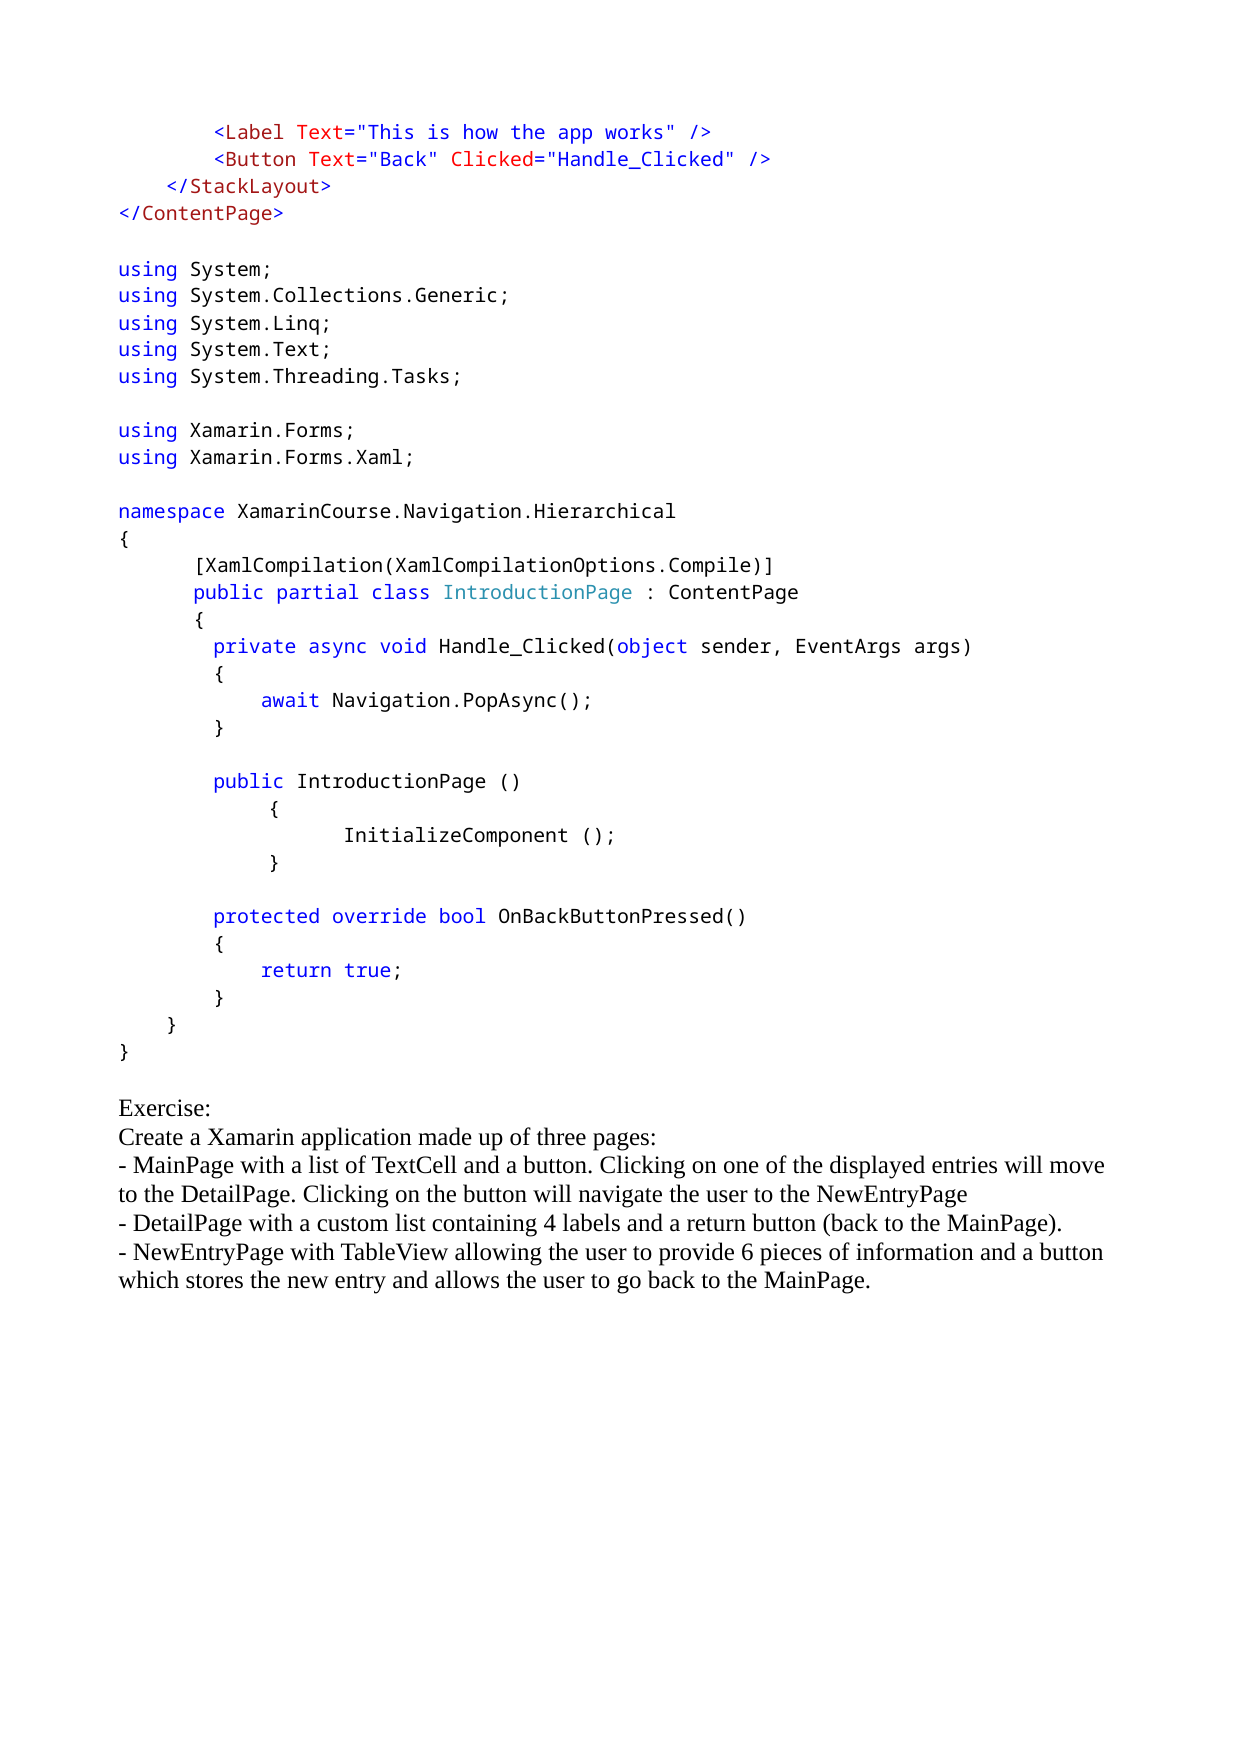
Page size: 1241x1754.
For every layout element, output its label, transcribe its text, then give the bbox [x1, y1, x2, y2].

text using System.Linq; [118, 309, 1122, 336]
text [XamlCompilation(XamlCompilationOptions.Compile)] [118, 552, 1122, 578]
text private async void Handle_Clicked(object sender, EventArgs args) [118, 632, 1122, 659]
text using Xamarin.Forms; [118, 417, 1122, 444]
text </ContentPage> [118, 199, 1122, 226]
text using System.Collections.Generic; [118, 282, 1122, 309]
text } [118, 1010, 1122, 1037]
text - NewEntryPage with TableView allowing the user to provide 6 pieces of information and a button which stores the new entry and allows the user to go back to the MainPage. [118, 1237, 1122, 1294]
text } [118, 983, 1122, 1010]
text <Button Text="Back" Clicked="Handle_Clicked" /> [118, 145, 1122, 172]
text public IntroductionPage () [118, 767, 1122, 794]
text { [118, 659, 1122, 686]
text - DetailPage with a custom list containing 4 labels and a return button (back to the MainPage). [118, 1208, 1122, 1237]
text } [118, 713, 1122, 740]
text - MainPage with a list of TextCell and a button. Clicking on one of the displayed entries will move to the DetailPage. Clicking on the button will navigate the user to the NewEntryPage [118, 1150, 1122, 1208]
text } [118, 1037, 1122, 1064]
text using System; [118, 255, 1122, 282]
text Exercise: [118, 1093, 1122, 1122]
text protected override bool OnBackButtonPressed() [118, 902, 1122, 929]
text using System.Threading.Tasks; [118, 363, 1122, 390]
text Create a Xamarin application made up of three pages: [118, 1122, 1122, 1150]
text using System.Text; [118, 336, 1122, 363]
text using Xamarin.Forms.Xaml; [118, 444, 1122, 471]
text namespace XamarinCourse.Navigation.Hierarchical [118, 498, 1122, 524]
text { [118, 794, 1122, 821]
text { [118, 929, 1122, 956]
text } [118, 848, 1122, 875]
text InitializeComponent (); [118, 821, 1122, 848]
text return true; [118, 956, 1122, 983]
text await Navigation.PopAsync(); [118, 686, 1122, 713]
text <Label Text="This is how the app works" /> [118, 118, 1122, 145]
text </StackLayout> [118, 172, 1122, 199]
text { [118, 524, 1122, 552]
text { [118, 606, 1122, 632]
text public partial class IntroductionPage : ContentPage [118, 578, 1122, 606]
